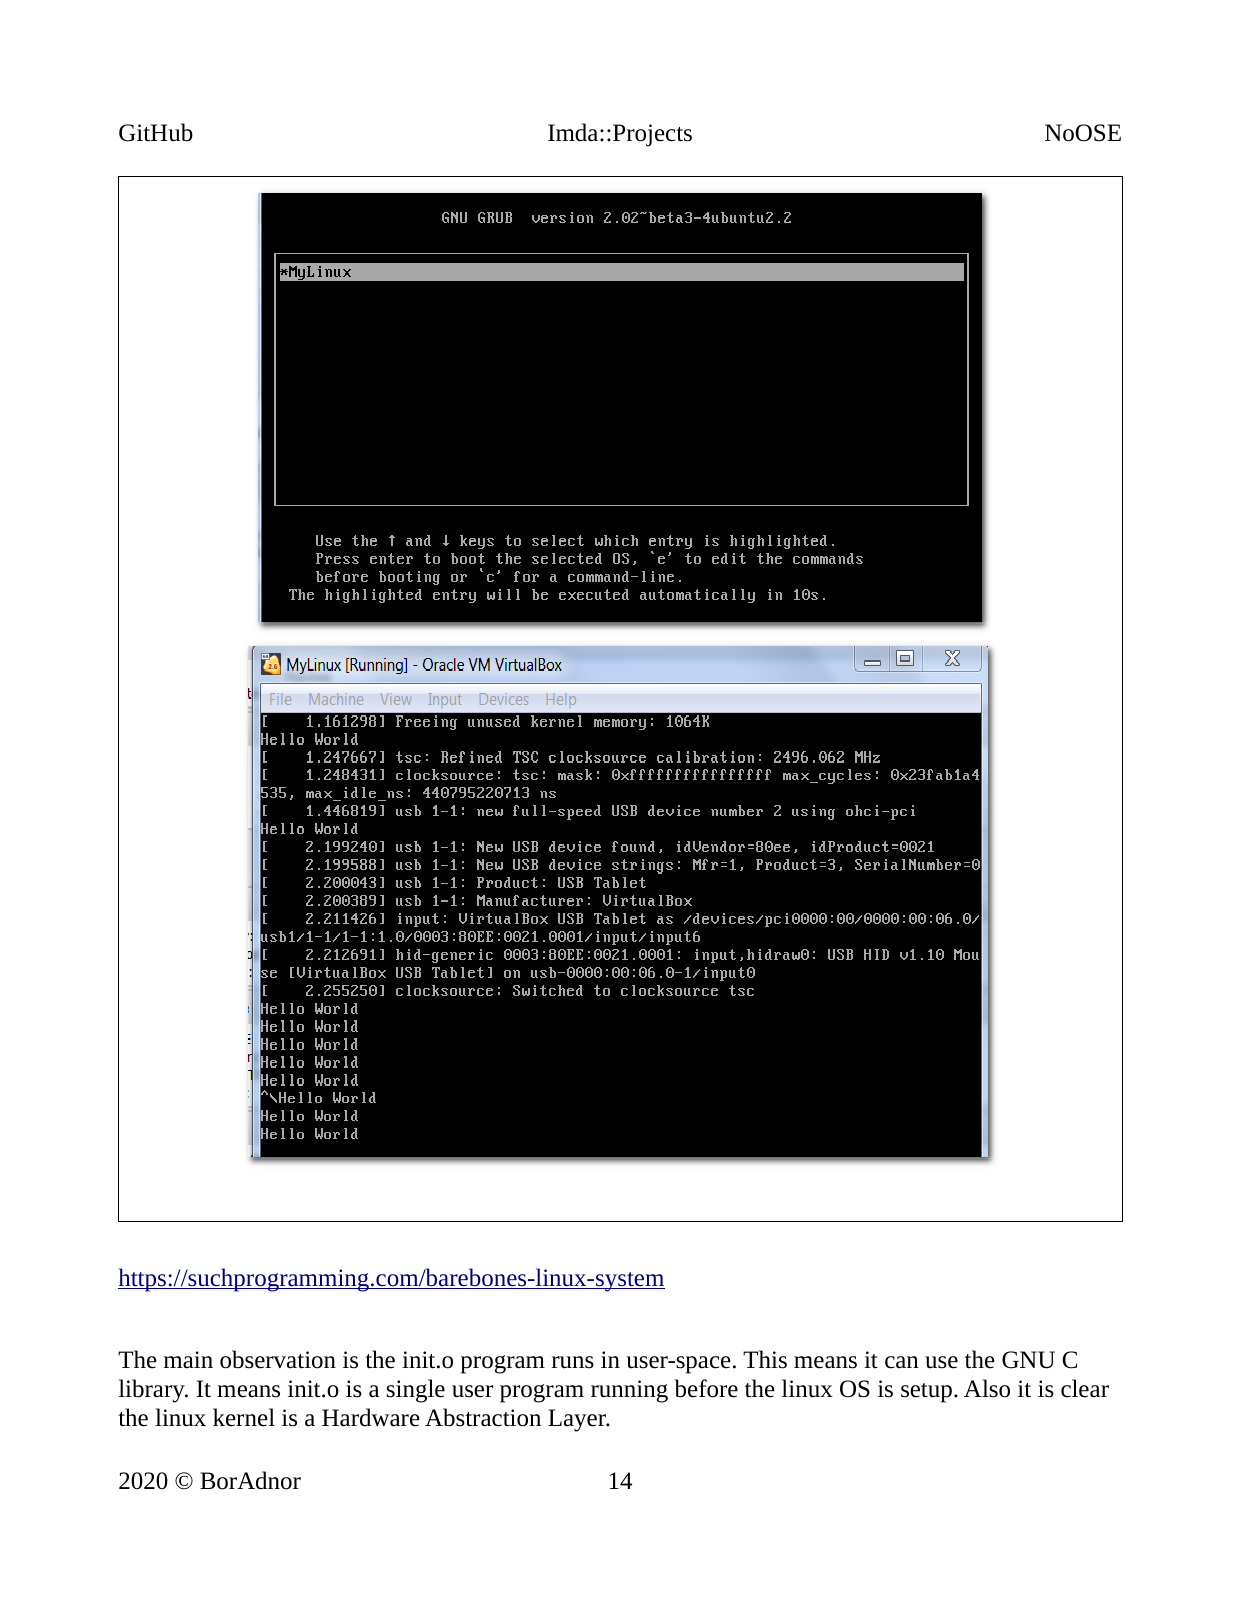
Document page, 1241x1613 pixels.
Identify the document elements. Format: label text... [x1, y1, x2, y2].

picture [240, 182, 1000, 1187]
table_header I was making a Linux OS from scratch. I came accross this article, which creates a bare minimum Linux OS which just prints hello world once linux kernel boot. So my question is , in which space [kernel or user space] such a helloworld program is running ? My conscience says its kernel space, then how do I make it run in user space ? For people who do not want to read that lengthy article here is what it does in short. I formatted my USB flash drive [/dev/sdb on my linux system] with ext4 file format. Mounted it to /mnt/mylinux folder. Created folders /boot and /bin in it. Placed a copy of Linux Kernel [I compiled from github source code.] bzImage in /boot folder Installed grub2 in /boot folder of /dev/sdb, and created grub.cfg file to specify my init program. My init program. #include <stdio.h> #include <unistd.h> int main(void){ while(1){ printf("Hello World\n"); sleep(1); } } My init program is statically compiled and placed in /bin folder. So when I boot this drive , it starts printing : Hello World [119, 177, 1122, 1221]
text The main observation is the init.o program runs in user-space. This means it can use the GNU C library. It means init.o is a single user program running before the linux OS is setup. Also it is clear the linux kernel is a Hardware Abstraction Layer. [118, 1345, 1122, 1432]
text https://suchprogramming.com/barebones-linux-system [118, 1263, 1122, 1292]
